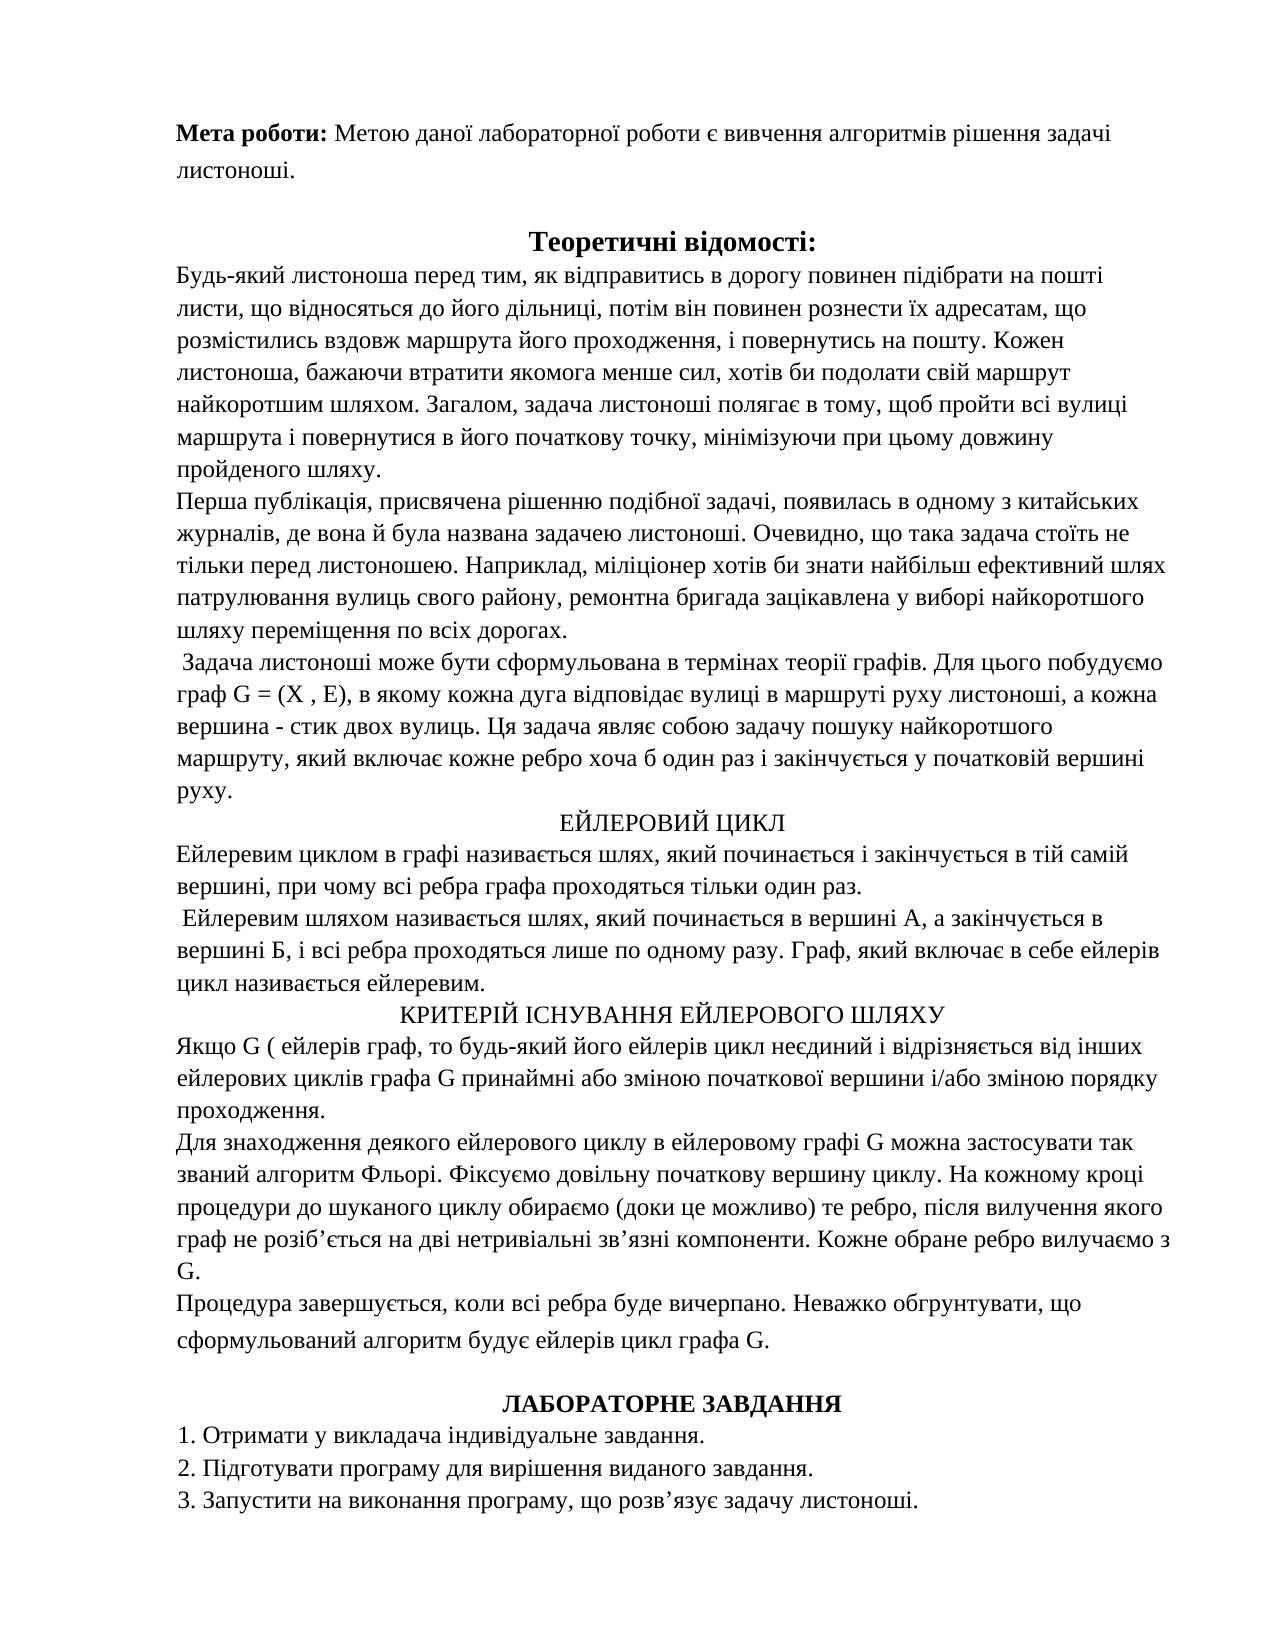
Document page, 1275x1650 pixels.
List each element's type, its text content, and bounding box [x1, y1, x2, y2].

subtitle ЛАБОРАТОРНЕ ЗАВДАННЯ [177, 1389, 1167, 1418]
text Мета роботи: Метою даної лабораторної роботи є вивчення алгоритмів рішення задачі листоноші. [176, 118, 1172, 184]
text Ейлеревим шляхом називається шлях, який починається в вершині А, а закінчується в вершині Б, і всі ребра проходяться лише по одному разу. Граф, який включає в себе ейлерів цикл називається ейлеревим. [176, 903, 1172, 996]
subtitle ЕЙЛЕРОВИЙ ЦИКЛ [177, 808, 1167, 837]
list Отримати у викладача індивідуальне завдання. [177, 1421, 1172, 1449]
list Підготувати програму для вирішення виданого завдання. [177, 1453, 1172, 1482]
text Якщо G ( ейлерів граф, то будь-який його ейлерів цикл неєдиний і відрізняється від інших ейлерових циклів графа G принаймні або зміною початкової вершини і/або зміною порядку проходження. [176, 1031, 1172, 1124]
text Ейлеревим циклом в графі називається шлях, який починається і закінчується в тій самій вершині, при чому всі ребра графа проходяться тільки один раз. [176, 839, 1172, 900]
text Перша публікація, присвячена рішенню подібної задачі, появилась в одному з китайських журналів, де вона й була названа задачею листоноші. Очевидно, що така задача стоїть не тільки перед листоношею. Наприклад, міліціонер хотів би знати найбільш ефективний шлях патрулювання вулиць свого району, ремонтна бригада зацікавлена у виборі найкоротшого шляху переміщення по всіх дорогах. [176, 486, 1172, 643]
text Задача листоноші може бути сформульована в термінах теорії графів. Для цього побудуємо граф G = (X , E), в якому кожна дуга відповідає вулиці в маршруті руху листоноші, а кожна вершина - стик двох вулиць. Ця задача являє собою задачу пошуку найкоротшого маршруту, який включає кожне ребро хоча б один раз і закінчується у початковій вершині руху. [176, 647, 1172, 804]
text Теоретичні відомості: [177, 224, 1168, 258]
subtitle КРИТЕРІЙ ІСНУВАННЯ ЕЙЛЕРОВОГО ШЛЯХУ [177, 1000, 1167, 1028]
text Для знаходження деякого ейлерового циклу в ейлеровому графі G можна застосувати так званий алгоритм Фльорі. Фіксуємо довільну початкову вершину циклу. На кожному кроці процедури до шуканого циклу обираємо (доки це можливо) те ребро, після вилучення якого граф не розіб’ється на дві нетривіальні зв’язні компоненти. Кожне обране ребро вилучаємо з G. [176, 1127, 1172, 1285]
list Запустити на виконання програму, що розв’язує задачу листоноші. [177, 1485, 1172, 1514]
text Будь-який листоноша перед тим, як відправитись в дорогу повинен підібрати на пошті листи, що відносяться до його дільниці, потім він повинен рознести їх адресатам, що розмістились вздовж маршрута його проходження, і повернутись на пошту. Кожен листоноша, бажаючи втратити якомога менше сил, хотів би подолати свій маршрут найкоротшим шляхом. Загалом, задача листоноші полягає в тому, щоб пройти всі вулиці маршрута і повернутися в його початкову точку, мінімізуючи при цьому довжину пройденого шляху. [176, 261, 1172, 482]
text Процедура завершується, коли всі ребра буде вичерпано. Неважко обгрунтувати, що сформульований алгоритм будує ейлерів цикл графа G. [176, 1288, 1172, 1354]
